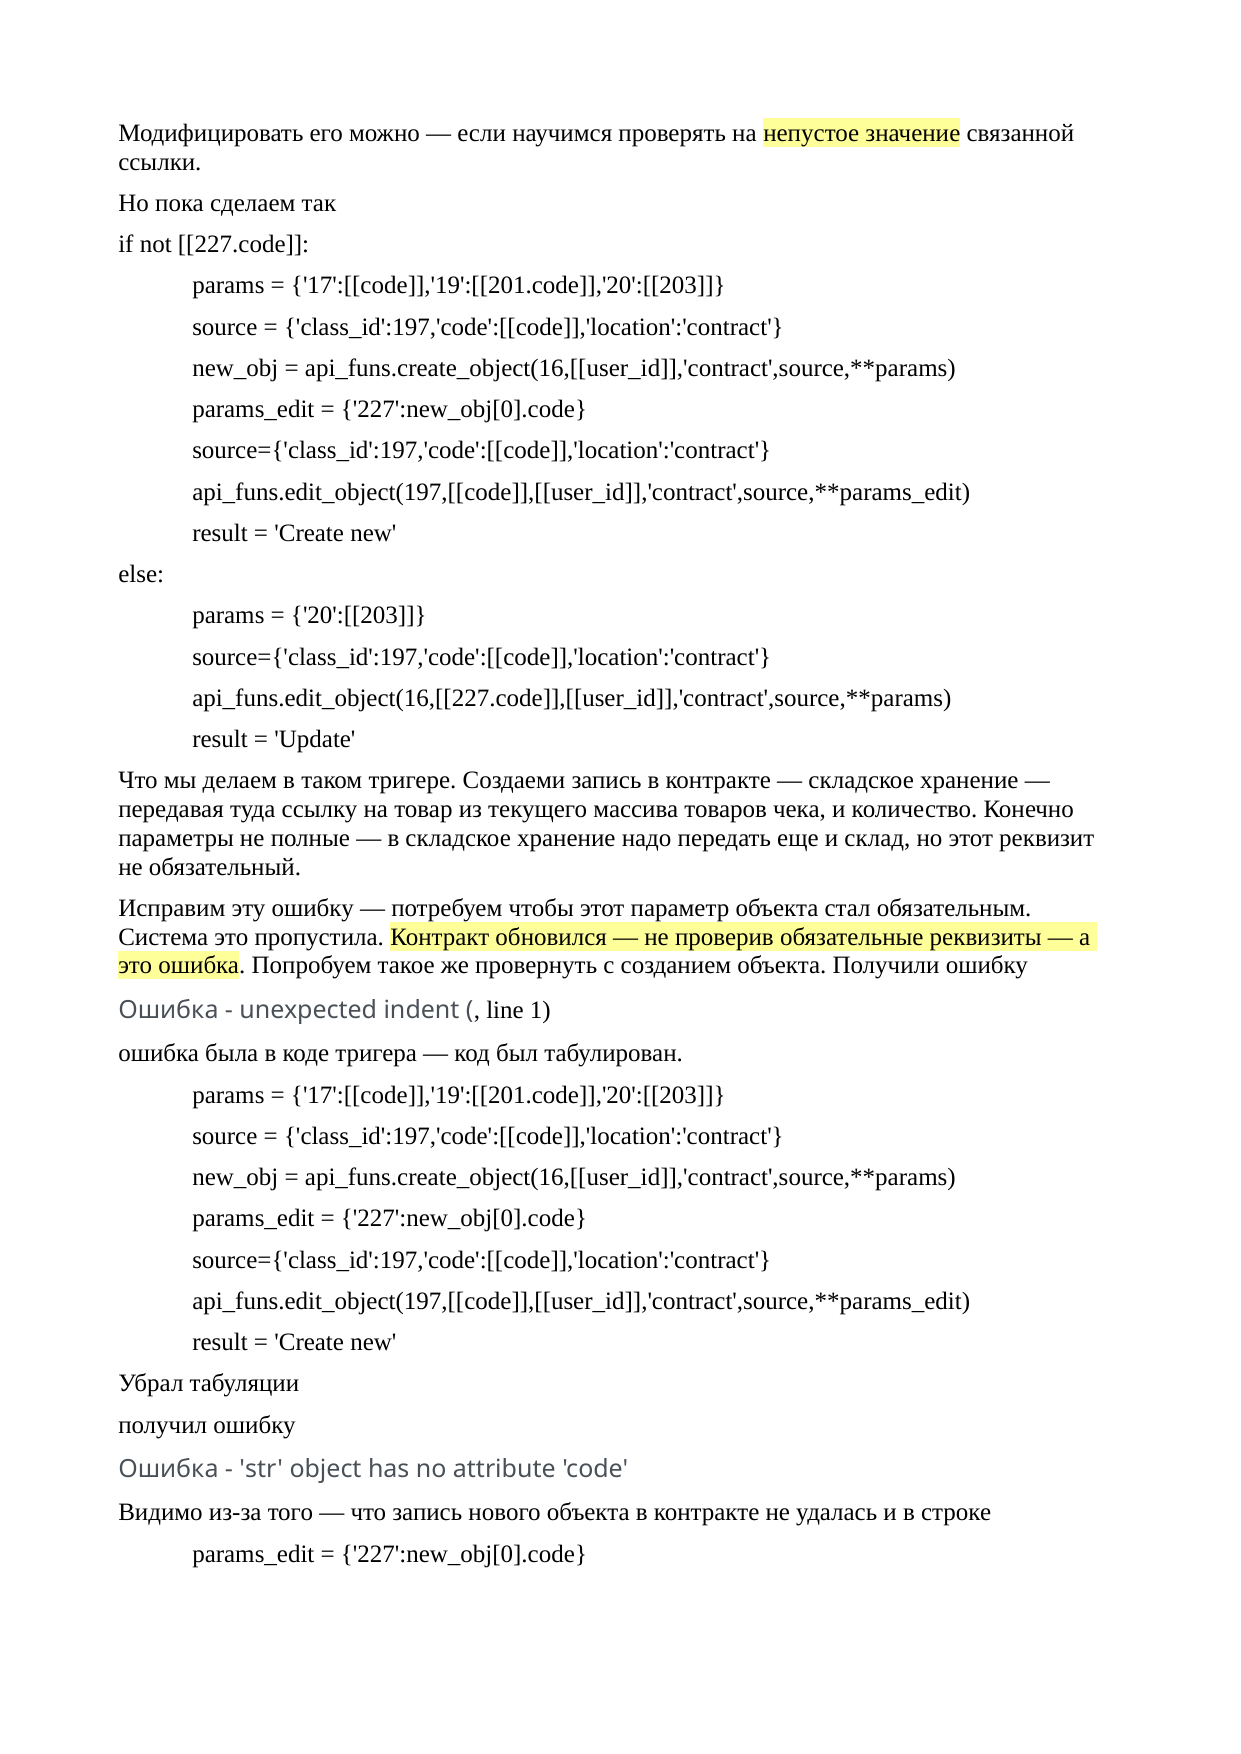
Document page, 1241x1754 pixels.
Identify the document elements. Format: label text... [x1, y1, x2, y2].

text Ошибка - 'str' object has no attribute 'code' [118, 1451, 1122, 1485]
text Модифицировать его можно — если научимся проверять на непустое значение связанной ссылки. [118, 118, 1122, 176]
text params_edit = {'227':new_obj[0].code} [118, 1539, 1122, 1567]
text result = 'Create new' [118, 518, 1122, 547]
text source={'class_id':197,'code':[[code]],'location':'contract'} [118, 642, 1122, 671]
text api_funs.edit_object(197,[[code]],[[user_id]],'contract',source,**params_edit) [118, 477, 1122, 506]
text if not [[227.code]]: [118, 229, 1122, 258]
text Видимо из-за того — что запись нового объекта в контракте не удалась и в строке [118, 1497, 1122, 1526]
text else: [118, 559, 1122, 588]
text Но пока сделаем так [118, 188, 1122, 217]
text params = {'20':[[203]]} [118, 601, 1122, 629]
text Убрал табуляции [118, 1368, 1122, 1397]
text api_funs.edit_object(16,[[227.code]],[[user_id]],'contract',source,**params) [118, 683, 1122, 712]
text new_obj = api_funs.create_object(16,[[user_id]],'contract',source,**params) [118, 1162, 1122, 1191]
text source = {'class_id':197,'code':[[code]],'location':'contract'} [118, 312, 1122, 341]
text result = 'Create new' [118, 1327, 1122, 1356]
text params = {'17':[[code]],'19':[[201.code]],'20':[[203]]} [118, 271, 1122, 299]
text Что мы делаем в таком тригере. Создаеми запись в контракте — складское хранение — передавая туда ссылку на товар из текущего массива товаров чека, и количество. Конечно параметры не полные — в складское хранение надо передать еще и склад, но этот реквизит не обязательный. [118, 766, 1122, 881]
text new_obj = api_funs.create_object(16,[[user_id]],'contract',source,**params) [118, 353, 1122, 382]
text result = 'Update' [118, 724, 1122, 753]
text получил ошибку [118, 1410, 1122, 1438]
text params_edit = {'227':new_obj[0].code} [118, 394, 1122, 423]
text source={'class_id':197,'code':[[code]],'location':'contract'} [118, 436, 1122, 464]
text params = {'17':[[code]],'19':[[201.code]],'20':[[203]]} [118, 1080, 1122, 1108]
text params_edit = {'227':new_obj[0].code} [118, 1203, 1122, 1232]
text Ошибка - unexpected indent (, line 1) [118, 992, 1122, 1026]
text source = {'class_id':197,'code':[[code]],'location':'contract'} [118, 1121, 1122, 1150]
text ошибка была в коде тригера — код был табулирован. [118, 1038, 1122, 1067]
text source={'class_id':197,'code':[[code]],'location':'contract'} [118, 1245, 1122, 1273]
text api_funs.edit_object(197,[[code]],[[user_id]],'contract',source,**params_edit) [118, 1286, 1122, 1315]
text Исправим эту ошибку — потребуем чтобы этот параметр объекта стал обязательным. Система это пропустила. Контракт обновился — не проверив обязательные реквизиты — а это ошибка. Попробуем такое же провернуть с созданием объекта. Получили ошибку [118, 893, 1122, 979]
